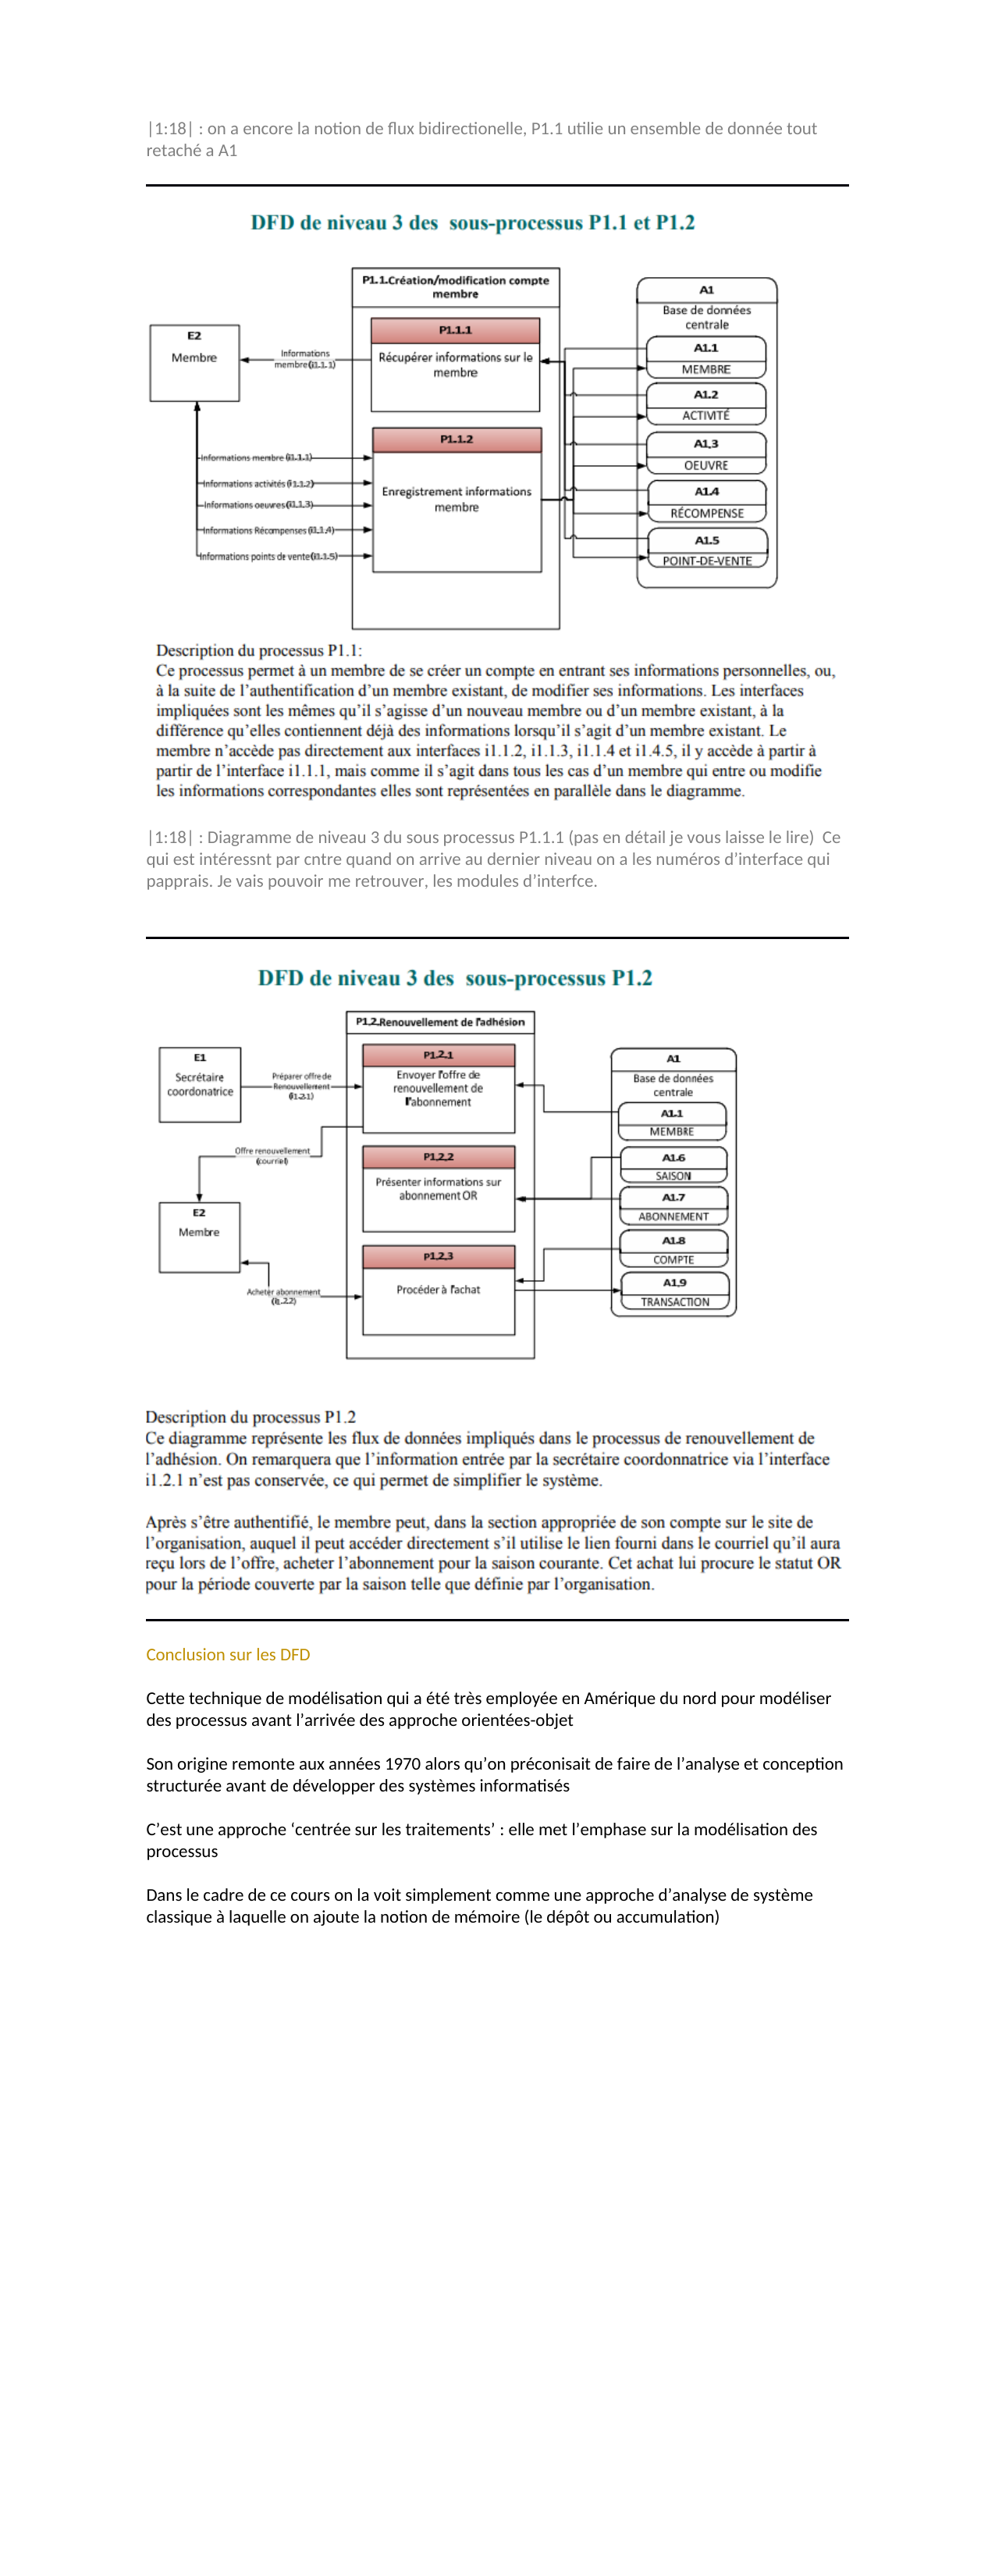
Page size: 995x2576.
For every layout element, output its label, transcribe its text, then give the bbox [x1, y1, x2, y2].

text |1:18| : on a encore la notion de flux bidirectionelle, P1.1 utilie un ensemble de donnée tout retaché a A1 [146, 117, 849, 161]
text Cette technique de modélisation qui a été très employée en Amérique du nord pour modéliser des processus avant l’arrivée des approche orientées-objet [146, 1687, 849, 1731]
text Dans le cadre de ce cours on la voit simplement comme une approche d’analyse de système classique à laquelle on ajoute la notion de mémoire (le dépôt ou accumulation) [146, 1884, 849, 1927]
text Son origine remonte aux années 1970 alors qu’on préconisait de faire de l’analyse et conception structurée avant de développer des systèmes informatisés [146, 1752, 849, 1796]
picture [146, 208, 849, 804]
picture [146, 961, 849, 1596]
text |1:18| : Diagramme de niveau 3 du sous processus P1.1.1 (pas en détail je vous laisse le lire) Ce qui est intéressnt par cntre quand on arrive au dernier niveau on a les numéros d’interface qui papprais. Je vais pouvoir me retrouver, les modules d’interfce. [146, 826, 849, 891]
text Conclusion sur les DFD [146, 1643, 849, 1665]
text C’est une approche ‘centrée sur les traitements’ : elle met l’emphase sur la modélisation des processus [146, 1818, 849, 1862]
